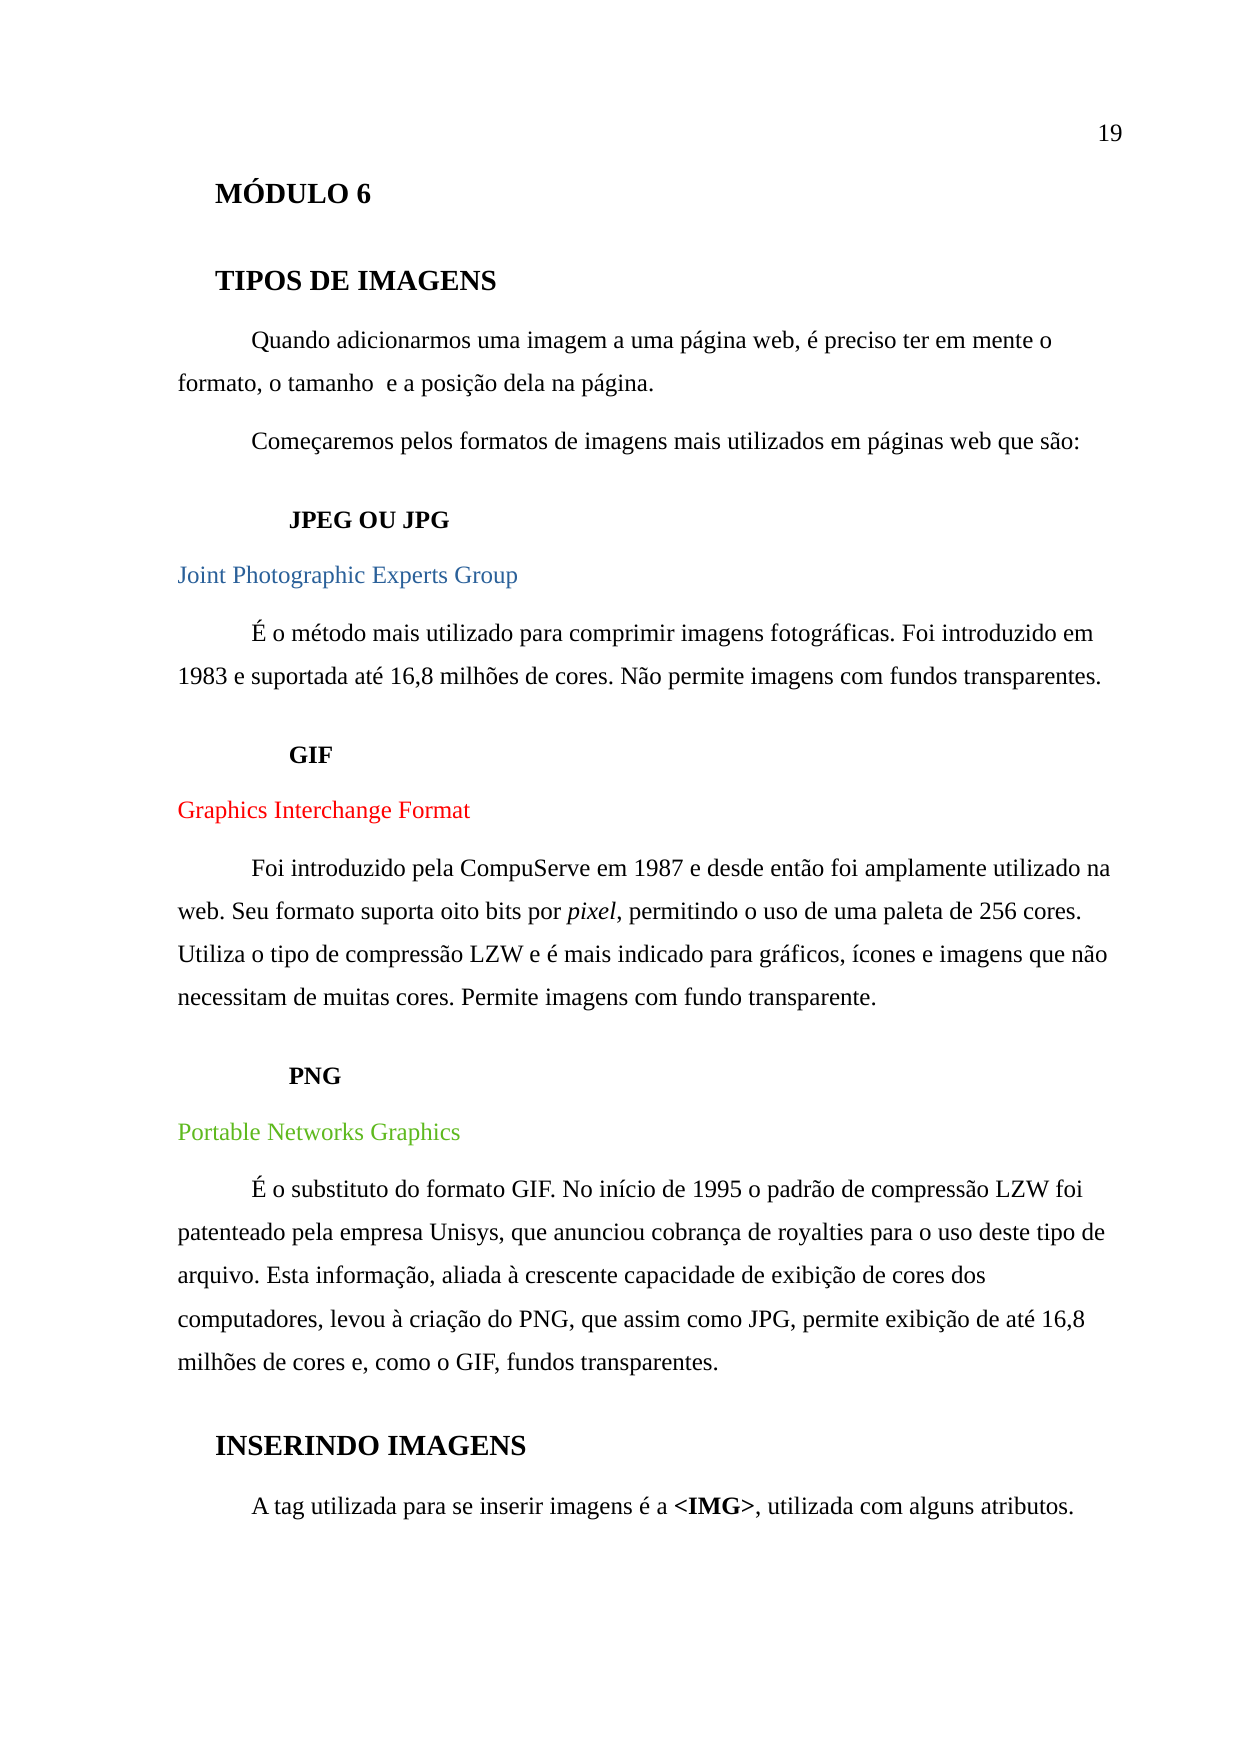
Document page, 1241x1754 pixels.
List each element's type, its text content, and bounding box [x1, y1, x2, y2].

text Joint Photographic Experts Group [177, 560, 1122, 589]
text Graphics Interchange Format [177, 795, 1122, 824]
subtitle Inserindo imagens [215, 1428, 1122, 1462]
text É o substituto do formato GIF. No início de 1995 o padrão de compressão LZW foi patenteado pela empresa Unisys, que anunciou cobrança de royalties para o uso deste tipo de arquivo. Esta informação, aliada à crescente capacidade de exibição de cores dos computadores, levou à criação do PNG, que assim como JPG, permite exibição de até 16,8 milhões de cores e, como o GIF, fundos transparentes. [177, 1174, 1122, 1376]
subtitle GIF [215, 740, 1122, 768]
text Foi introduzido pela CompuServe em 1987 e desde então foi amplamente utilizado na web. Seu formato suporta oito bits por pixel, permitindo o uso de uma paleta de 256 cores. Utiliza o tipo de compressão LZW e é mais indicado para gráficos, ícones e imagens que não necessitam de muitas cores. Permite imagens com fundo transparente. [177, 853, 1122, 1011]
subtitle Tipos de imagens [215, 263, 1122, 296]
text A tag utilizada para se inserir imagens é a <IMG>, utilizada com alguns atributos. [177, 1491, 1122, 1520]
text É o método mais utilizado para comprimir imagens fotográficas. Foi introduzido em 1983 e suportada até 16,8 milhões de cores. Não permite imagens com fundos transparentes. [177, 618, 1122, 690]
text Começaremos pelos formatos de imagens mais utilizados em páginas web que são: [177, 426, 1122, 455]
text Quando adicionarmos uma imagem a uma página web, é preciso ter em mente o formato, o tamanho e a posição dela na página. [177, 325, 1122, 397]
subtitle JPEG ou JPG [215, 505, 1122, 533]
subtitle PNG [215, 1061, 1122, 1090]
subtitle Módulo 6 [215, 176, 1122, 210]
text Portable Networks Graphics [177, 1117, 1122, 1145]
